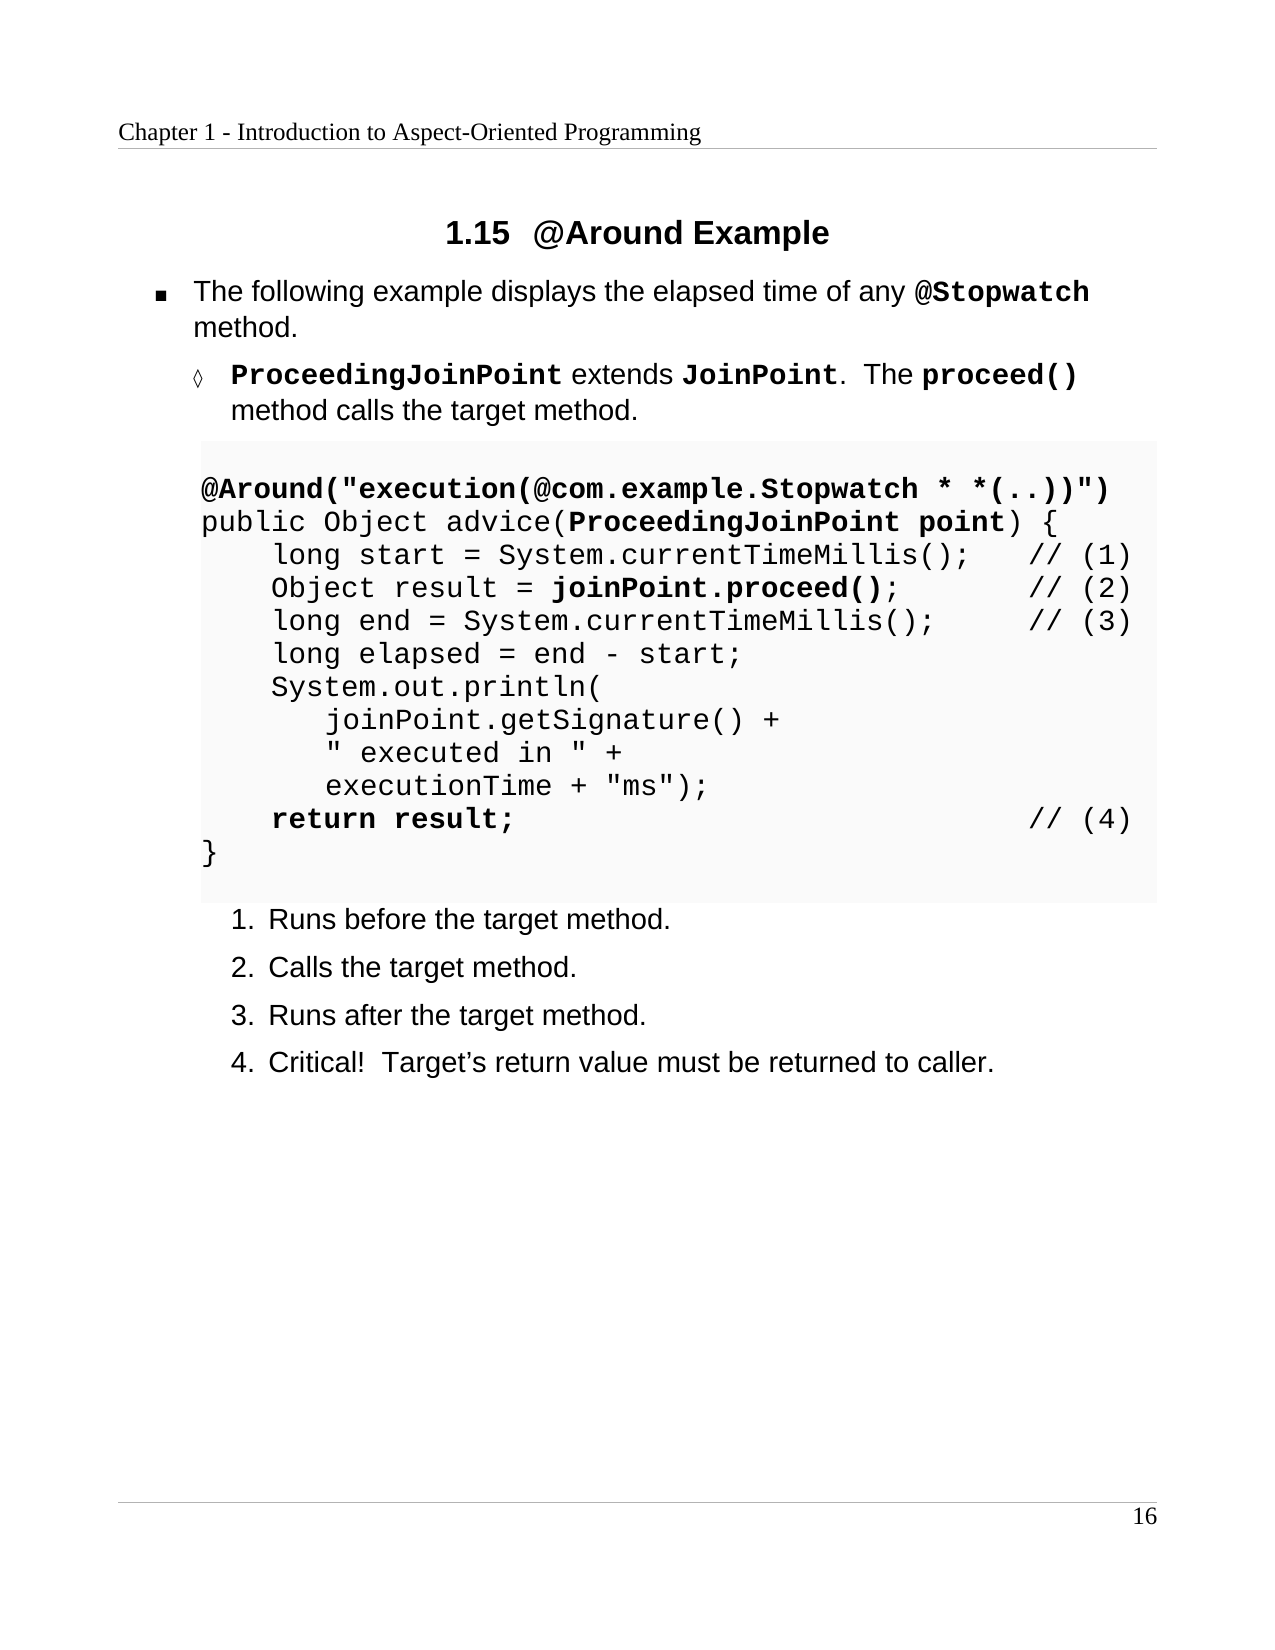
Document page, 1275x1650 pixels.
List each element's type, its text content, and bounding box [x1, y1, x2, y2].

list Runs after the target method. [231, 998, 1157, 1031]
text Object result = joinPoint.proceed(); // (2) [201, 573, 1157, 606]
text System.out.println( [201, 672, 1157, 705]
text @Around("execution(@com.example.Stopwatch * *(..))") [201, 474, 1157, 507]
text " executed in " + [201, 738, 1157, 771]
text } [201, 837, 1157, 870]
text long end = System.currentTimeMillis(); // (3) [201, 606, 1157, 639]
list Calls the target method. [231, 951, 1157, 983]
list Runs before the target method. [231, 903, 1157, 936]
text joinPoint.getSignature() + [201, 705, 1157, 738]
list The following example displays the elapsed time of any @Stopwatch method. [156, 275, 1157, 343]
text return result; // (4) [201, 804, 1157, 837]
text long elapsed = end - start; [201, 639, 1157, 672]
subtitle @Around Example [118, 214, 1157, 251]
list Critical! Target’s return value must be returned to caller. [231, 1046, 1157, 1079]
list ProceedingJoinPoint extends JoinPoint. The proceed() method calls the target method. [193, 358, 1157, 426]
text public Object advice(ProceedingJoinPoint point) { [201, 507, 1157, 540]
text executionTime + "ms"); [201, 771, 1157, 804]
text long start = System.currentTimeMillis(); // (1) [201, 540, 1157, 573]
